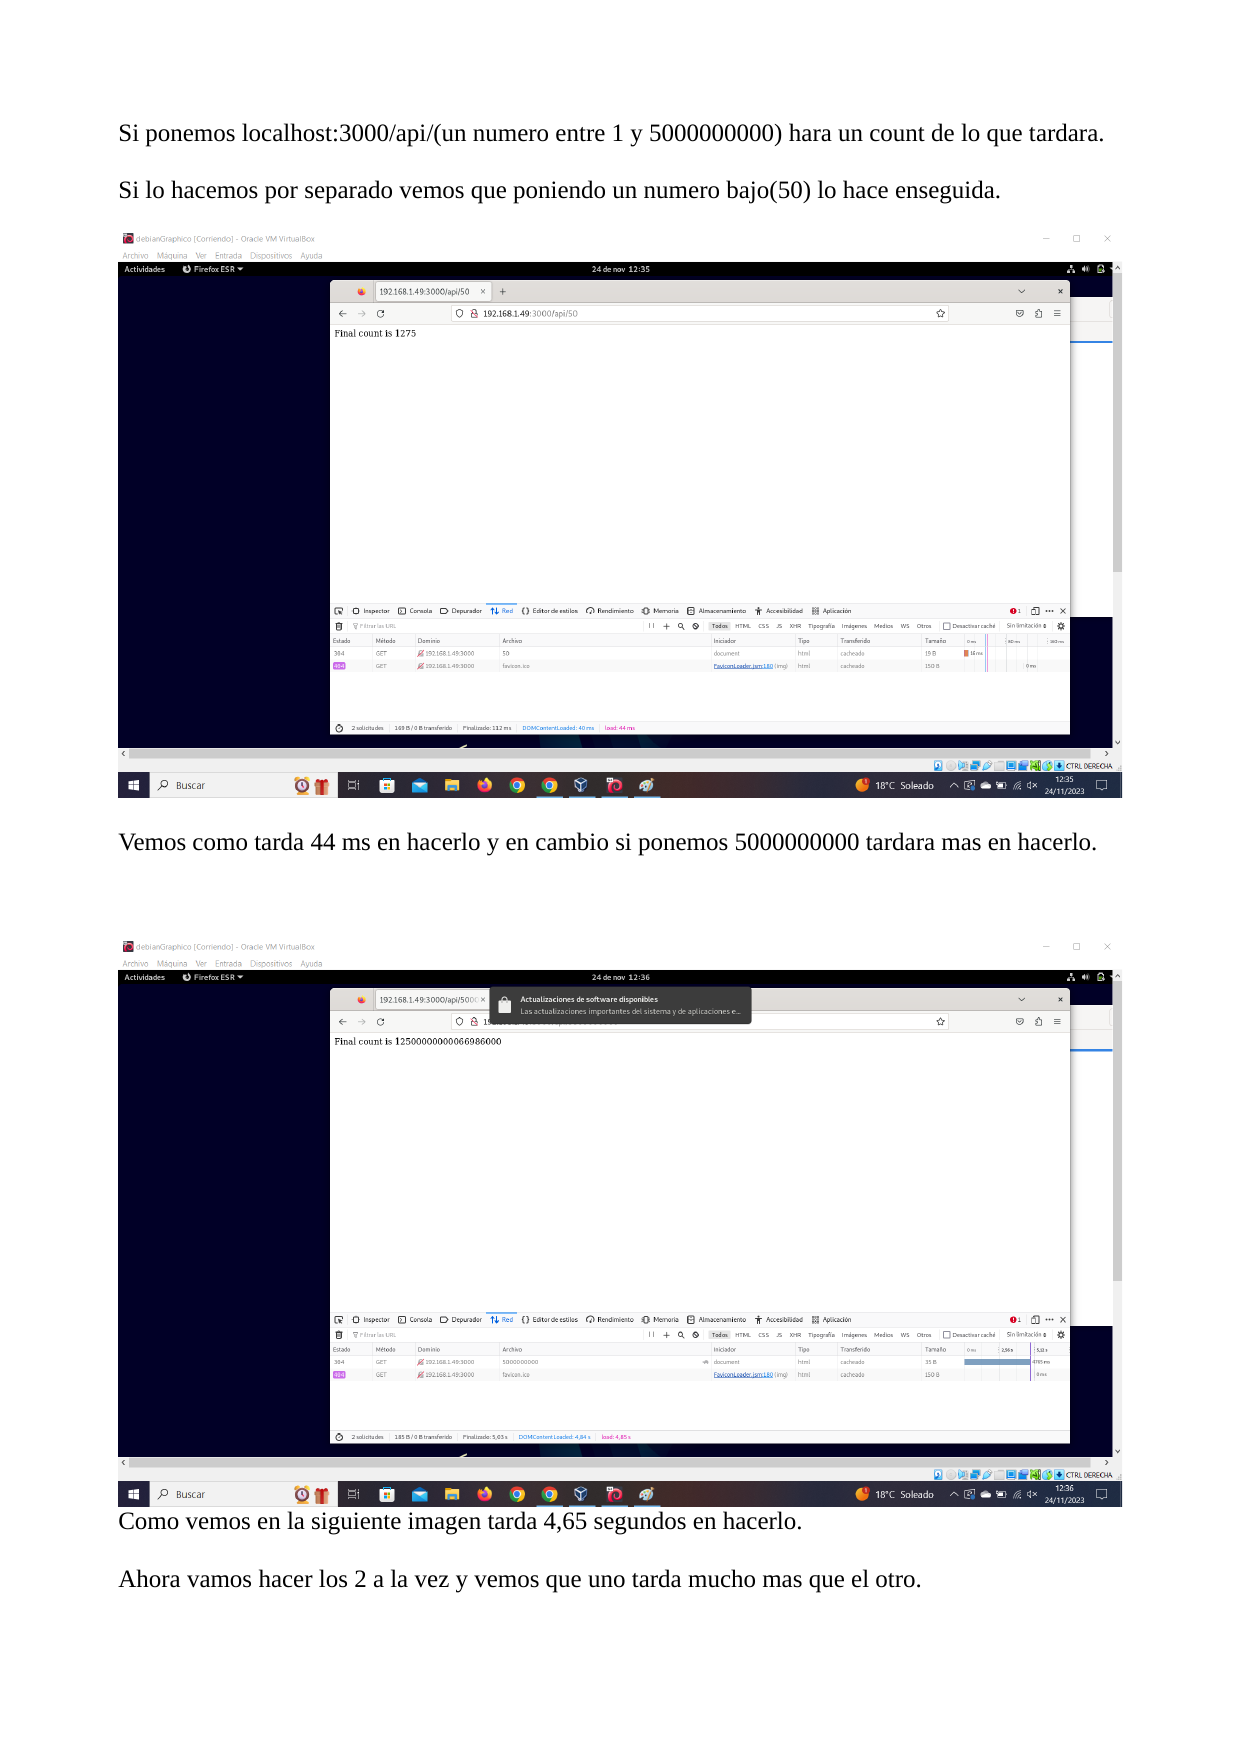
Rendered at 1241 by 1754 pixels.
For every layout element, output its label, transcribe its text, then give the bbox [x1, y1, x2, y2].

text Ahora vamos hacer los 2 a la vez y vemos que uno tarda mucho mas que el otro. [118, 1564, 1122, 1592]
picture [118, 941, 1123, 1507]
text Si lo hacemos por separado vemos que poniendo un numero bajo(50) lo hace enseguida. [118, 176, 1122, 204]
text Si ponemos localhost:3000/api/(un numero entre 1 y 5000000000) hara un count de lo que tardara. [118, 118, 1122, 147]
text Vemos como tarda 44 ms en hacerlo y en cambio si ponemos 5000000000 tardara mas en hacerlo. [118, 827, 1122, 855]
picture [118, 233, 1123, 798]
text Como vemos en la siguiente imagen tarda 4,65 segundos en hacerlo. [118, 1507, 1122, 1535]
